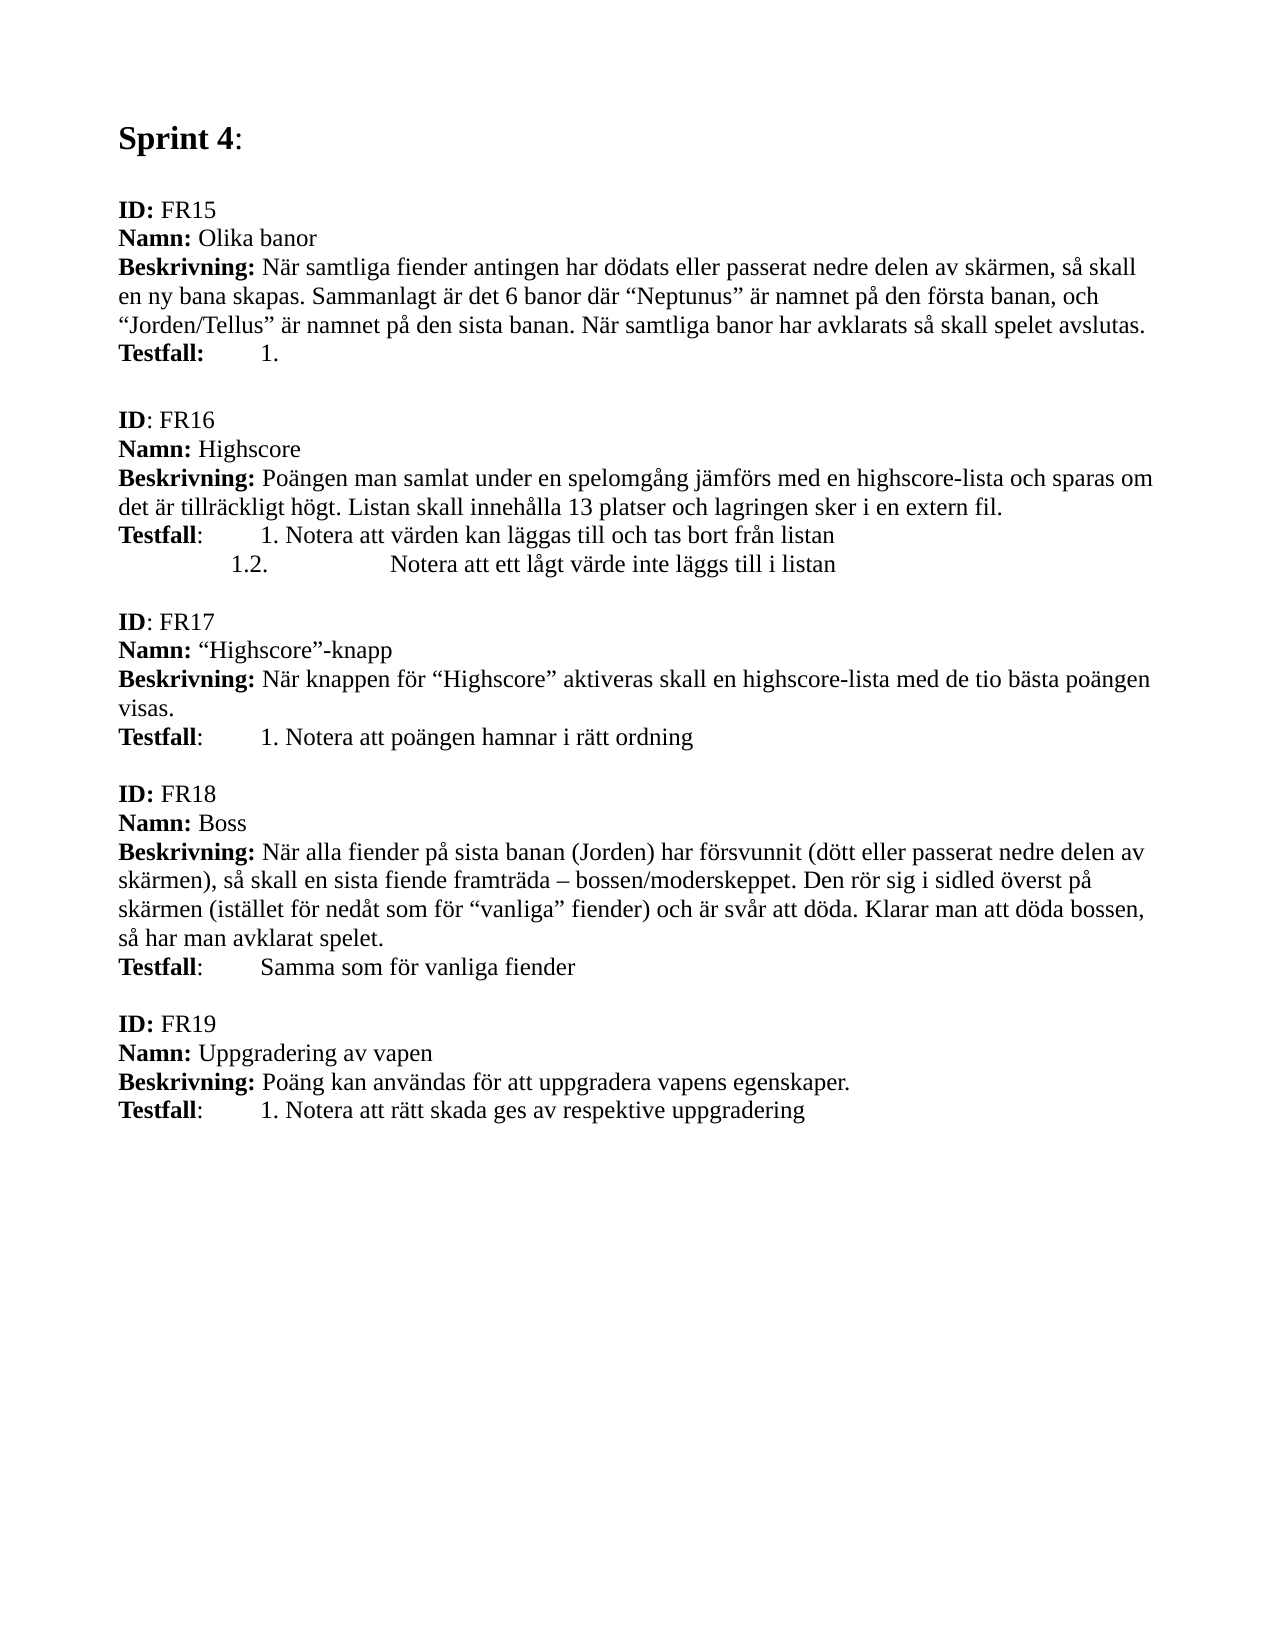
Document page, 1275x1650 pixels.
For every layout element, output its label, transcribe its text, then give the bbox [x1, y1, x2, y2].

text Namn: Highscore [118, 434, 1157, 463]
text Beskrivning: Poäng kan användas för att uppgradera vapens egenskaper. [118, 1067, 1157, 1096]
text Namn: Boss [118, 808, 1157, 837]
text ID: FR15 [118, 195, 1157, 223]
text Beskrivning: När alla fiender på sista banan (Jorden) har försvunnit (dött eller passerat nedre delen av skärmen), så skall en sista fiende framträda – bossen/moderskeppet. Den rör sig i sidled överst på skärmen (istället för nedåt som för “vanliga” fiender) och är svår att döda. Klarar man att döda bossen, så har man avklarat spelet. [118, 837, 1157, 952]
text Namn: Olika banor [118, 223, 1157, 252]
text ID: FR19 [118, 1009, 1157, 1038]
text Testfall: 1. [118, 338, 1157, 367]
text ID: FR16 [118, 406, 1157, 434]
text Namn: Uppgradering av vapen [118, 1038, 1157, 1067]
text ID: FR17 [118, 607, 1157, 636]
text Testfall: 1. Notera att värden kan läggas till och tas bort från listan [118, 521, 1157, 549]
text Testfall: Samma som för vanliga fiender [118, 952, 1157, 981]
text Beskrivning: När samtliga fiender antingen har dödats eller passerat nedre delen av skärmen, så skall en ny bana skapas. Sammanlagt är det 6 banor där “Neptunus” är namnet på den första banan, och “Jorden/Tellus” är namnet på den sista banan. När samtliga banor har avklarats så skall spelet avslutas. [118, 252, 1157, 338]
text ID: FR18 [118, 779, 1157, 808]
text Sprint 4: [118, 118, 1157, 156]
text Testfall: 1. Notera att rätt skada ges av respektive uppgradering [118, 1096, 1157, 1124]
list Notera att ett lågt värde inte läggs till i listan [231, 549, 1157, 578]
text Namn: “Highscore”-knapp [118, 636, 1157, 664]
text Beskrivning: När knappen för “Highscore” aktiveras skall en highscore-lista med de tio bästa poängen visas. [118, 664, 1157, 722]
text Beskrivning: Poängen man samlat under en spelomgång jämförs med en highscore-lista och sparas om det är tillräckligt högt. Listan skall innehålla 13 platser och lagringen sker i en extern fil. [118, 463, 1157, 521]
text Testfall: 1. Notera att poängen hamnar i rätt ordning [118, 722, 1157, 751]
